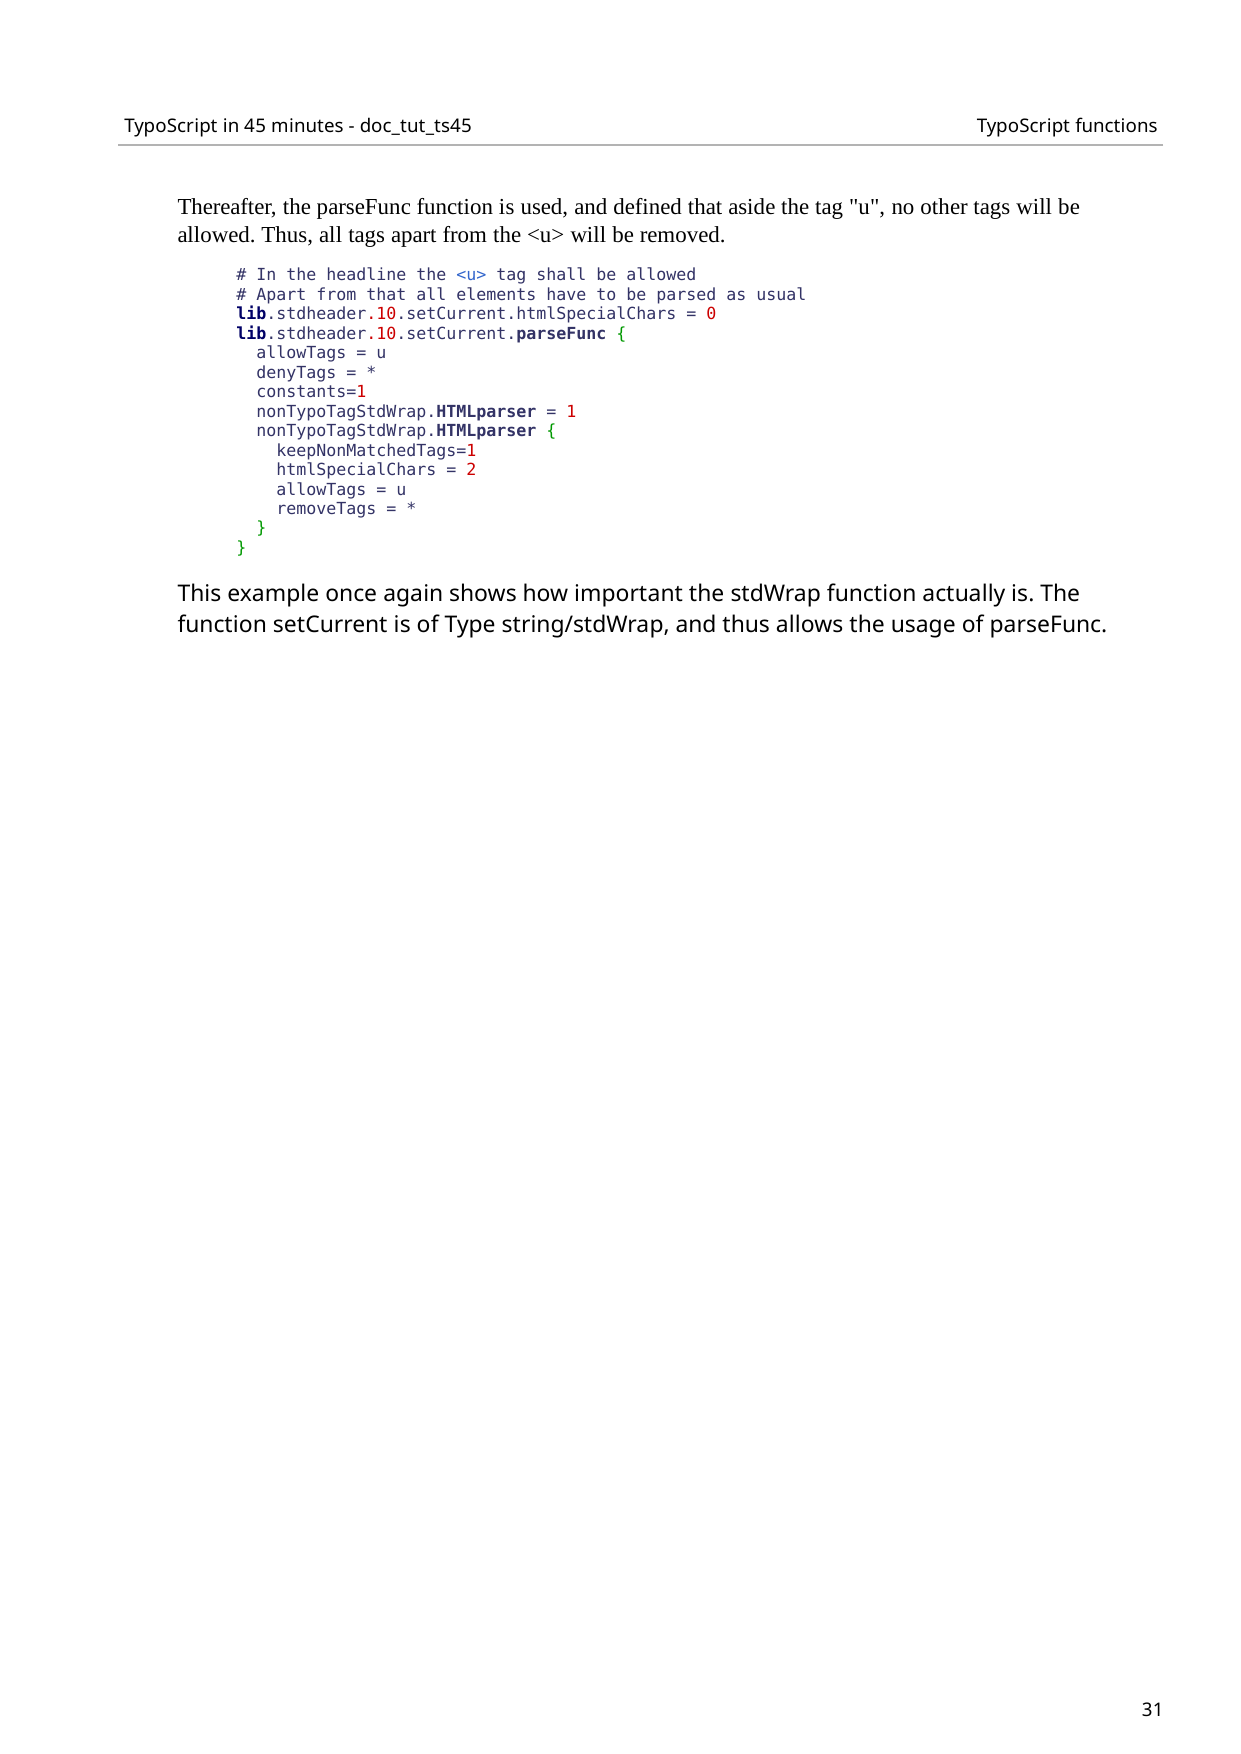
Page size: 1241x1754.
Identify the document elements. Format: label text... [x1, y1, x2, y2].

text denyTags = * [236, 363, 1163, 382]
text allowTags = u [236, 343, 1163, 363]
text nonTypoTagStdWrap.HTMLparser { [236, 421, 1163, 441]
text # Apart from that all elements have to be parsed as usual [236, 285, 1163, 304]
text Thereafter, the parseFunc function is used, and defined that aside the tag "u", no other tags will be allowed. Thus, all tags apart from the <u> will be removed. [177, 193, 1163, 247]
text lib.stdheader.10.setCurrent.htmlSpecialChars = 0 [236, 304, 1163, 324]
text nonTypoTagStdWrap.HTMLparser = 1 [236, 402, 1163, 421]
text htmlSpecialChars = 2 [236, 460, 1163, 479]
text This example once again shows how important the stdWrap function actually is. The function setCurrent is of Type string/stdWrap, and thus allows the usage of parseFunc. [177, 577, 1163, 639]
text constants=1 [236, 382, 1163, 402]
text keepNonMatchedTags=1 [236, 441, 1163, 460]
text allowTags = u [236, 479, 1163, 499]
text removeTags = * [236, 499, 1163, 518]
text } [236, 538, 1163, 557]
text lib.stdheader.10.setCurrent.parseFunc { [236, 324, 1163, 343]
text # In the headline the <u> tag shall be allowed [236, 265, 1163, 285]
text } [236, 518, 1163, 538]
